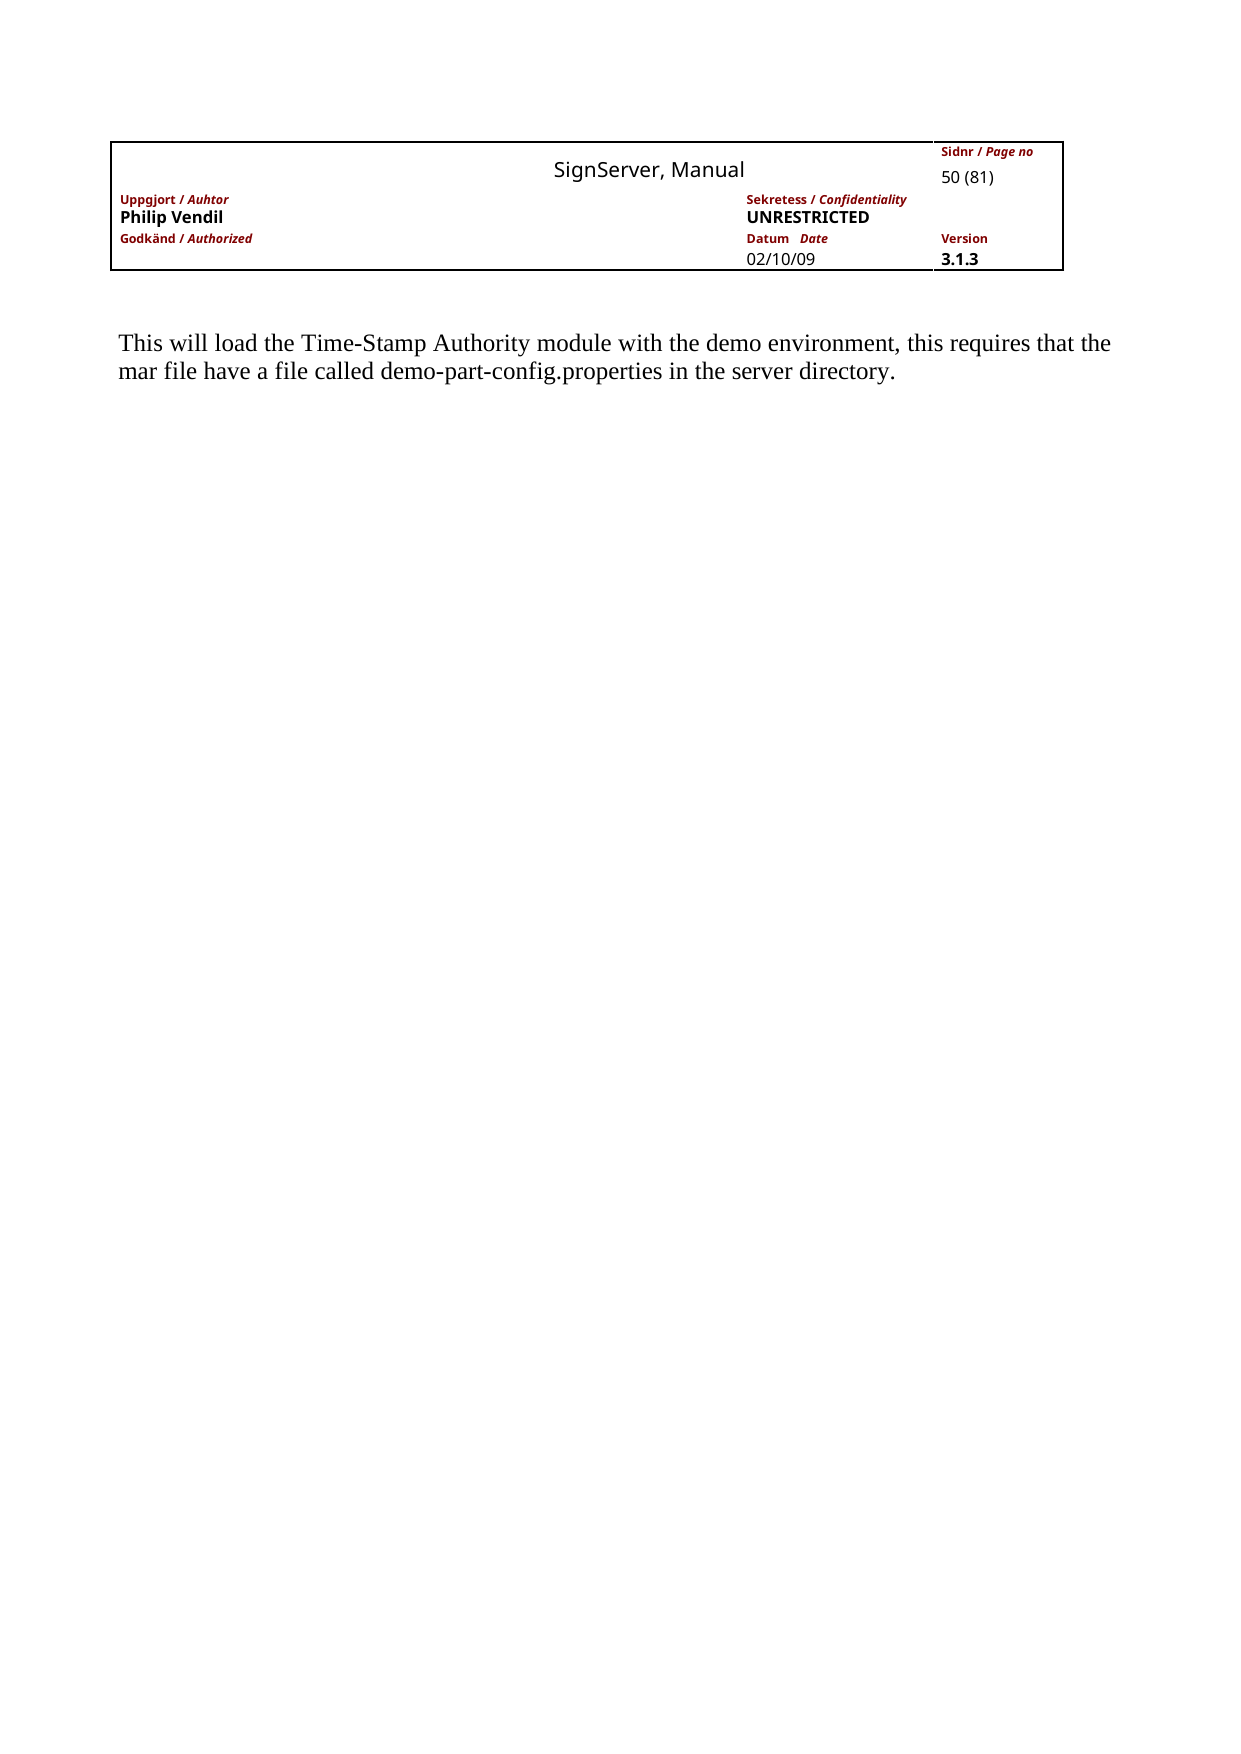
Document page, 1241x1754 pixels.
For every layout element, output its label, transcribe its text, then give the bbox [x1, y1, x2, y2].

text This will load the Time-Stamp Authority module with the demo environment, this requires that the mar file have a file called demo-part-config.properties in the server directory. [118, 329, 1122, 385]
